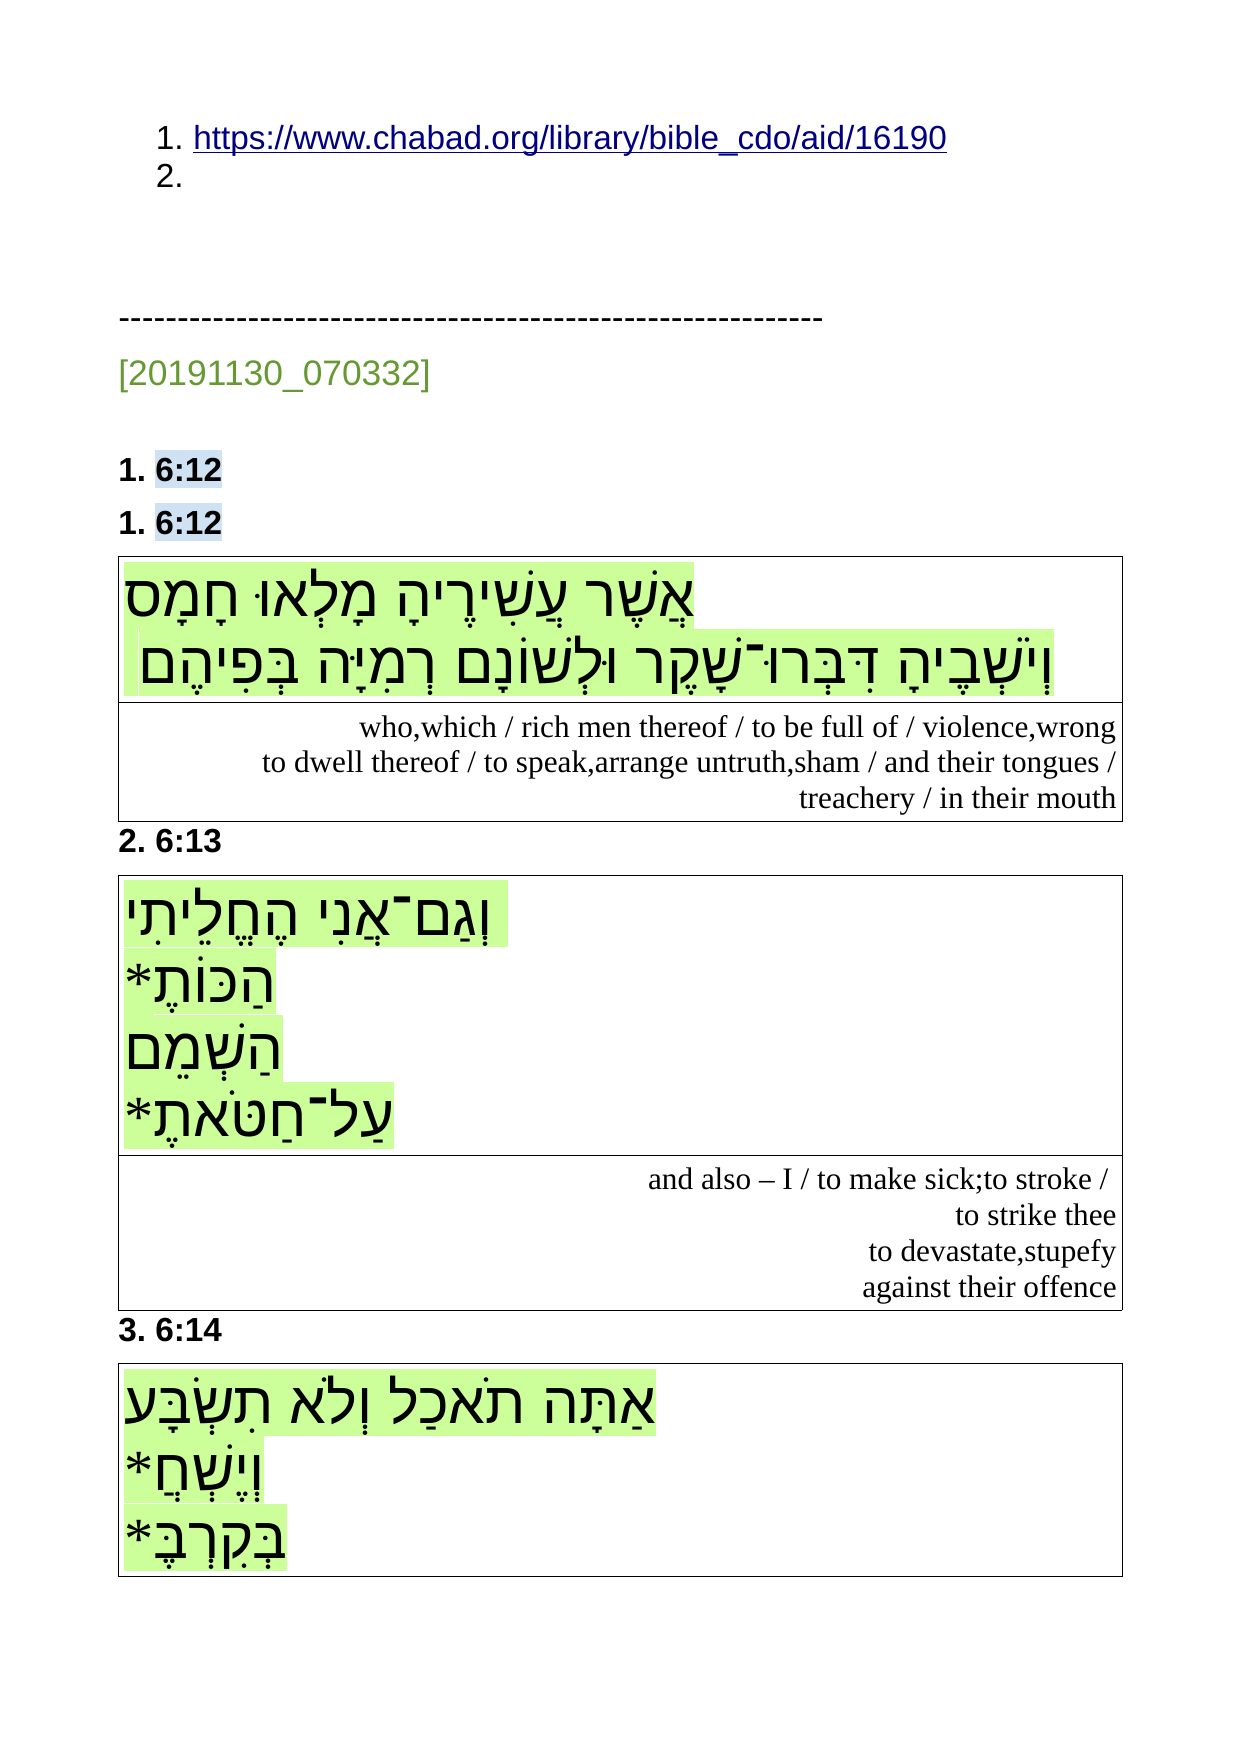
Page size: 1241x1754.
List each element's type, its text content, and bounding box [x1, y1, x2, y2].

text ------------------------------------------------------------ [118, 296, 1122, 337]
text 1. 6:12 [118, 503, 1122, 541]
table_header וְגַם־אֲנִי הֶחֱלֵיתִי *הַכּוֹתֶ הַשְׁמֵם *עַל־חַטֹּאתֶ [119, 876, 1122, 1155]
text 3. 6:14 [118, 1311, 1122, 1349]
text 1. 6:12 [118, 450, 1122, 488]
table_header אַתָּה תֹאכַל וְלֹא תִשְׂבָּע *וְיֶשְׁחֲ *בְּקִרְבֶּ וְתַסֵּג וְלֹא תַפְלִיט וַאֲשֶׁר תְּפַלֵּט לַחֶרֶב אֶתֵּן [119, 1364, 1122, 1576]
table_cell and also – I / to make sick;to stroke / to strike thee to devastate,stupefy against their offence [119, 1156, 1122, 1310]
text [20191130_070332] [118, 353, 1122, 393]
table_header אֲשֶׁר עֲשִׁירֶיהָ מָלְאוּ חָמָס וְיֹשְׁבֶיהָ דִּבְּרוּ־שָׁקֶר וּלְשׁוֹנָם רְמִיָּה בְּפִיהֶם [119, 557, 1122, 702]
list https://www.chabad.org/library/bible_cdo/aid/16190 [156, 118, 1122, 157]
table_cell who,which / rich men thereof / to be full of / violence,wrong to dwell thereof / to speak,arrange untruth,sham / and their tongues / treachery / in their mouth [119, 703, 1122, 821]
text 2. 6:13 [118, 822, 1122, 860]
